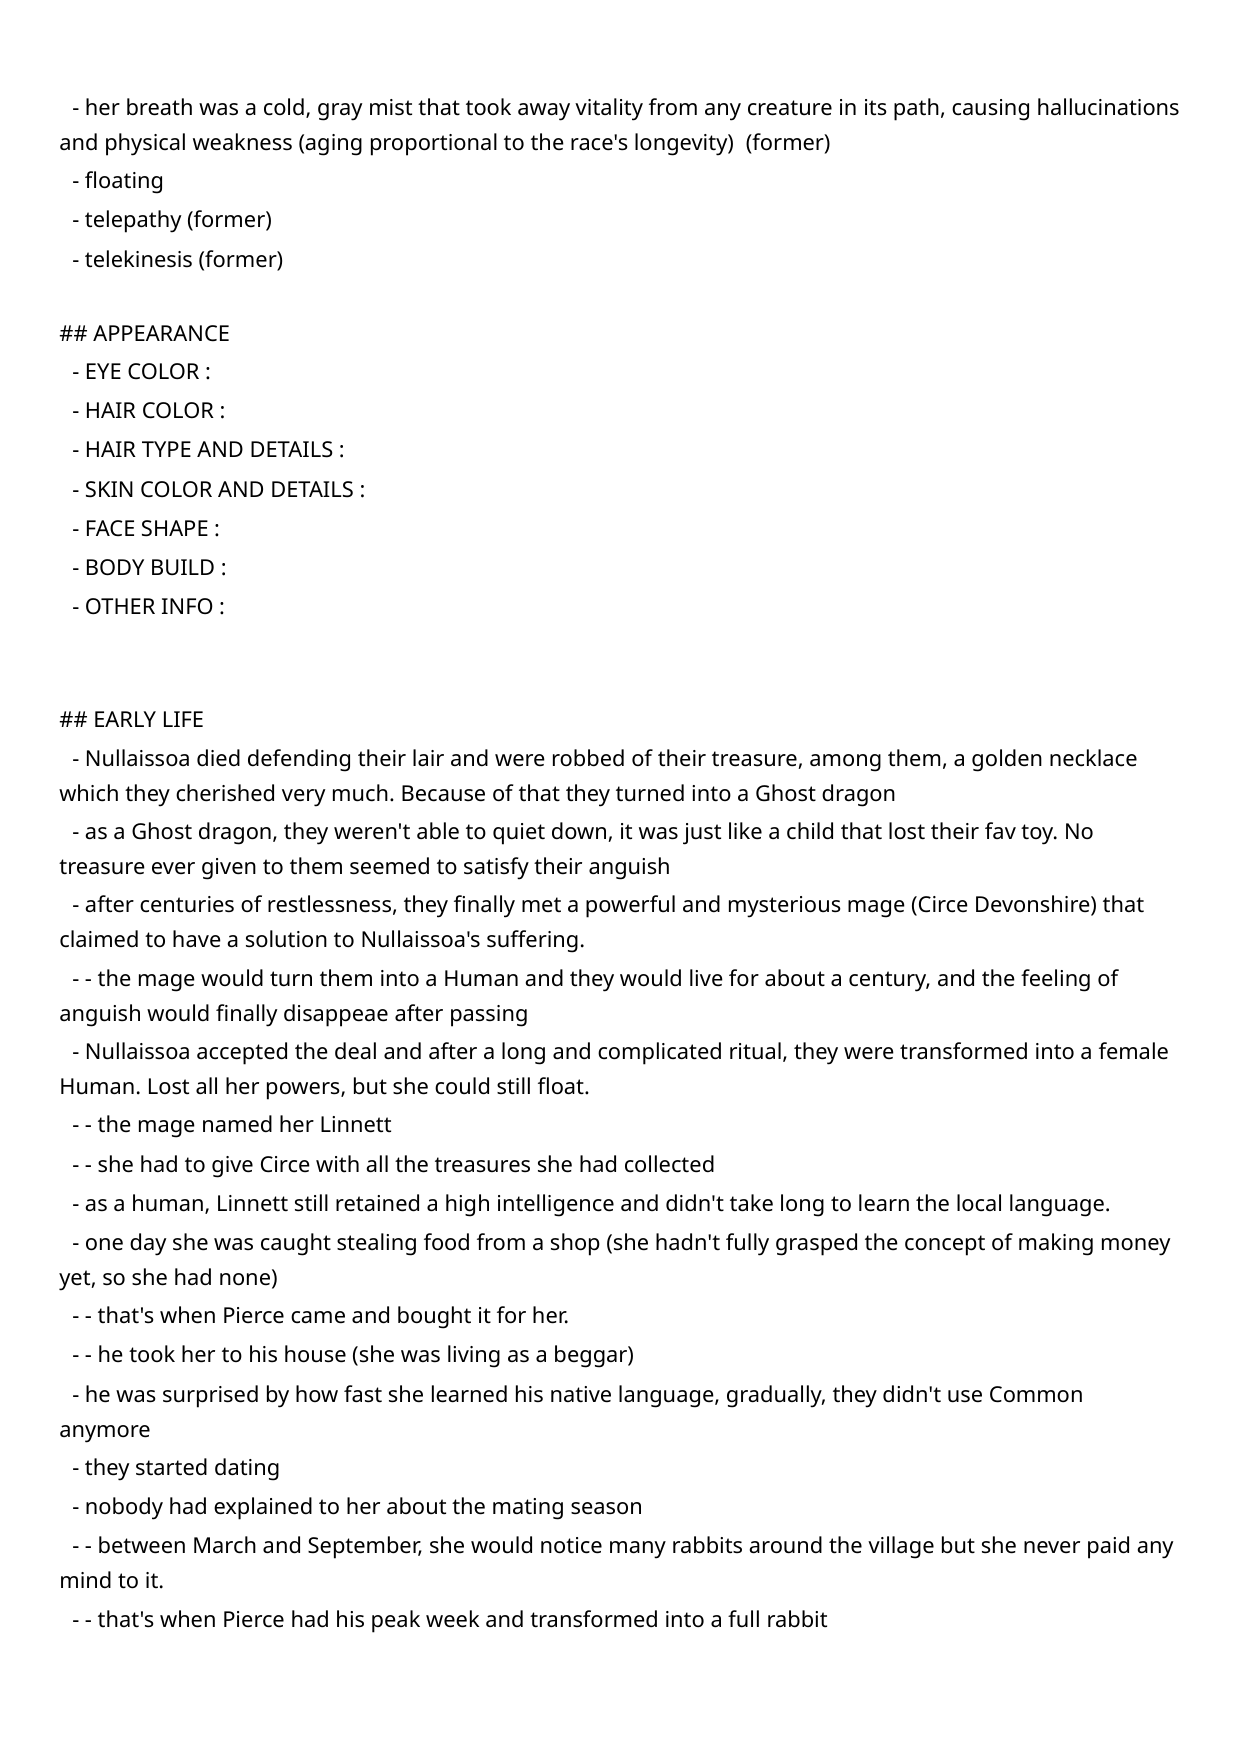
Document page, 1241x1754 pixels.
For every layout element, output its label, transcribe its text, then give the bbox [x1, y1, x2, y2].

text - her breath was a cold, gray mist that took away vitality from any creature in its path, causing hallucinations and physical weakness (aging proportional to the race's longevity) (former) - floating - telepathy (former) - telekinesis (former) ## APPEARANCE - EYE COLOR : - HAIR COLOR : - HAIR TYPE AND DETAILS : - SKIN COLOR AND DETAILS : - FACE SHAPE : - BODY BUILD : - OTHER INFO : ## EARLY LIFE - Nullaissoa died defending their lair and were robbed of their treasure, among them, a golden necklace which they cherished very much. Because of that they turned into a Ghost dragon - as a Ghost dragon, they weren't able to quiet down, it was just like a child that lost their fav toy. No treasure ever given to them seemed to satisfy their anguish - after centuries of restlessness, they finally met a powerful and mysterious mage (Circe Devonshire) that claimed to have a solution to Nullaissoa's suffering. - - the mage would turn them into a Human and they would live for about a century, and the feeling of anguish would finally disappeae after passing - Nullaissoa accepted the deal and after a long and complicated ritual, they were transformed into a female Human. Lost all her powers, but she could still float. - - the mage named her Linnett - - she had to give Circe with all the treasures she had collected - as a human, Linnett still retained a high intelligence and didn't take long to learn the local language. - one day she was caught stealing food from a shop (she hadn't fully grasped the concept of making money yet, so she had none) - - that's when Pierce came and bought it for her. - - he took her to his house (she was living as a beggar) - he was surprised by how fast she learned his native language, gradually, they didn't use Common anymore - they started dating - nobody had explained to her about the mating season - - between March and September, she would notice many rabbits around the village but she never paid any mind to it. - - that's when Pierce had his peak week and transformed into a full rabbit [59, 88, 1181, 1634]
